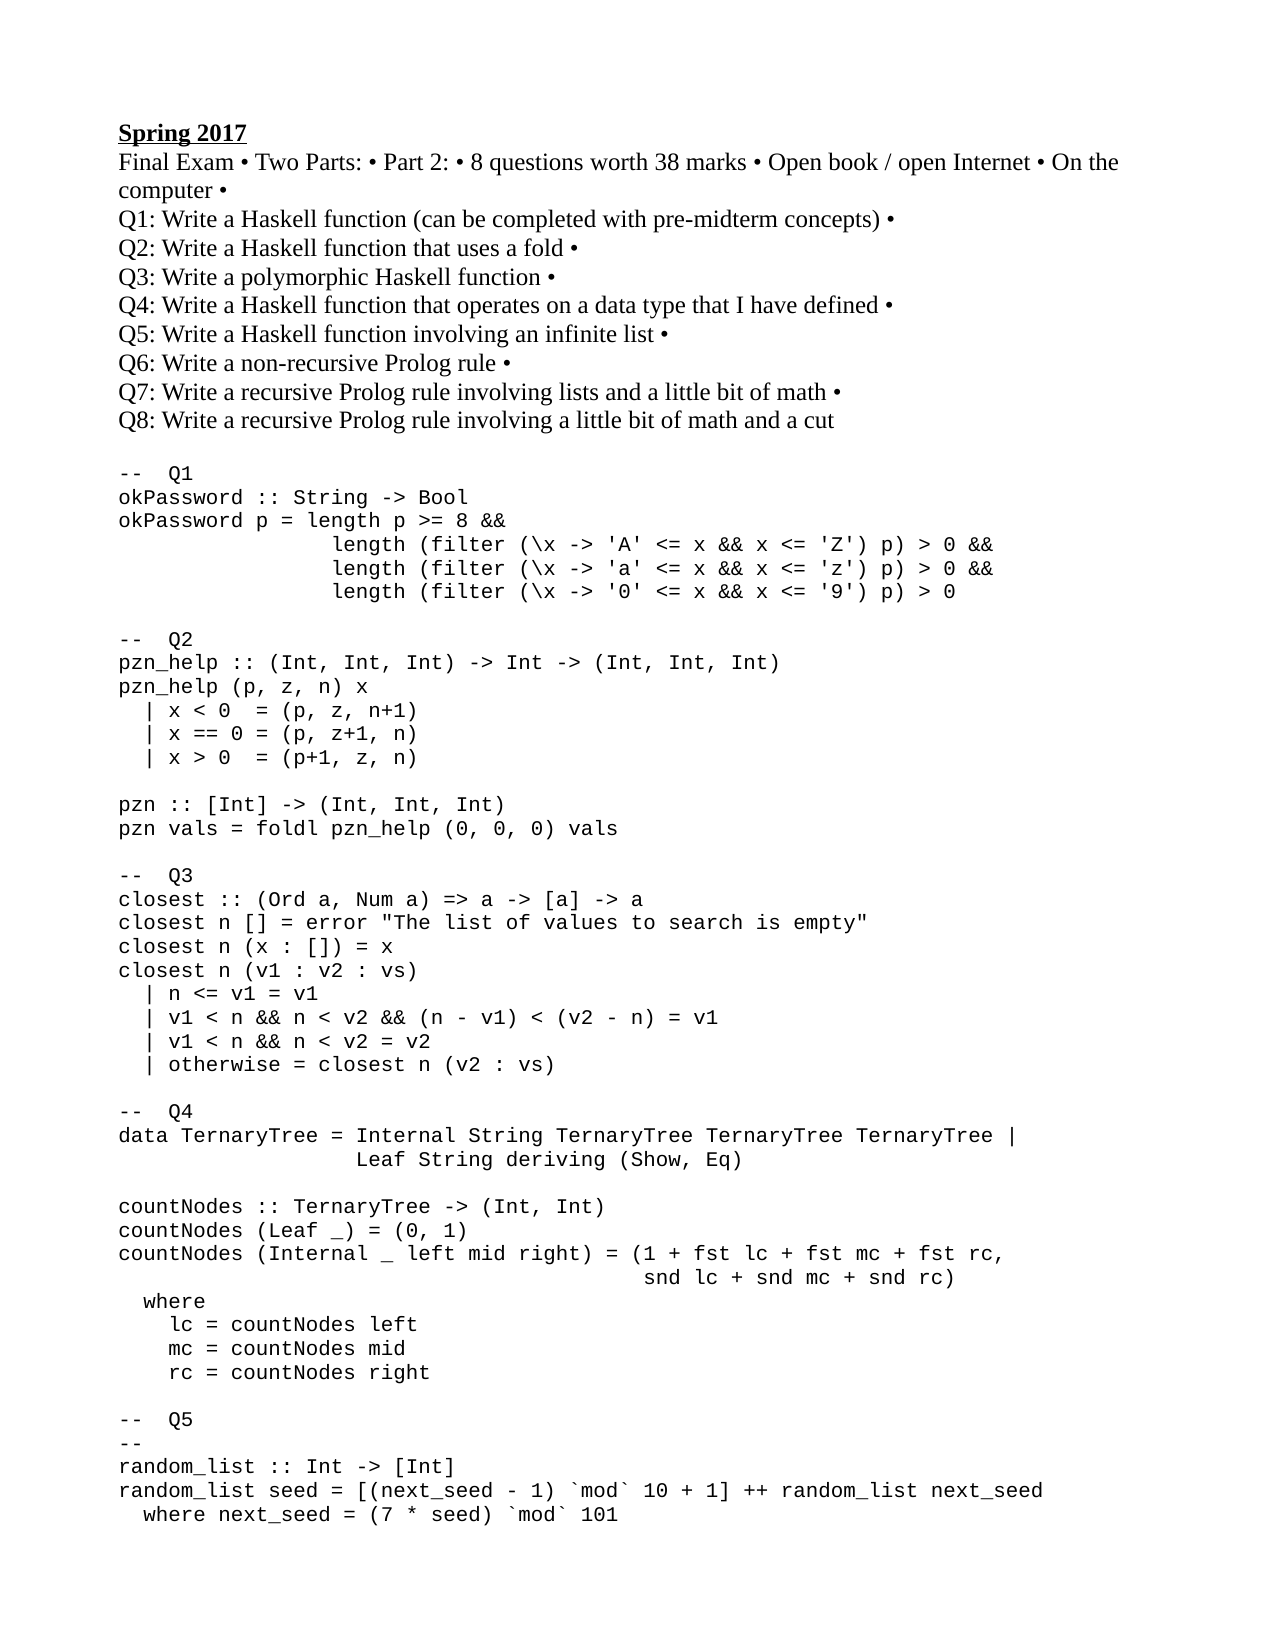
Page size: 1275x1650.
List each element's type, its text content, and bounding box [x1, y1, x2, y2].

text pzn :: [Int] -> (Int, Int, Int) [118, 794, 1157, 818]
text pzn_help (p, z, n) x [118, 676, 1157, 699]
text random_list seed = [(next_seed - 1) `mod` 10 + 1] ++ random_list next_seed [118, 1480, 1157, 1503]
text Q8: Write a recursive Prolog rule involving a little bit of math and a cut [118, 406, 1157, 434]
text rc = countNodes right [118, 1362, 1157, 1385]
text where [118, 1291, 1157, 1314]
text Leaf String deriving (Show, Eq) [118, 1149, 1157, 1172]
text | v1 < n && n < v2 && (n - v1) < (v2 - n) = v1 [118, 1007, 1157, 1031]
text length (filter (\x -> 'a' <= x && x <= 'z') p) > 0 && [118, 558, 1157, 581]
text -- Q1 [118, 463, 1157, 487]
text -- Q3 [118, 865, 1157, 889]
text okPassword :: String -> Bool [118, 487, 1157, 510]
text -- Q2 [118, 629, 1157, 652]
text length (filter (\x -> 'A' <= x && x <= 'Z') p) > 0 && [118, 534, 1157, 558]
text closest n (v1 : v2 : vs) [118, 960, 1157, 983]
text Q4: Write a Haskell function that operates on a data type that I have defined • [118, 291, 1157, 319]
text -- [118, 1433, 1157, 1456]
text okPassword p = length p >= 8 && [118, 510, 1157, 534]
text Q6: Write a non-recursive Prolog rule • [118, 348, 1157, 377]
text where next_seed = (7 * seed) `mod` 101 [118, 1503, 1157, 1527]
text countNodes :: TernaryTree -> (Int, Int) [118, 1196, 1157, 1220]
text random_list :: Int -> [Int] [118, 1456, 1157, 1480]
text pzn vals = foldl pzn_help (0, 0, 0) vals [118, 818, 1157, 841]
text lc = countNodes left [118, 1314, 1157, 1338]
text | otherwise = closest n (v2 : vs) [118, 1054, 1157, 1078]
text | x > 0 = (p+1, z, n) [118, 747, 1157, 771]
text snd lc + snd mc + snd rc) [118, 1267, 1157, 1291]
text | x == 0 = (p, z+1, n) [118, 723, 1157, 747]
text Q2: Write a Haskell function that uses a fold • [118, 233, 1157, 262]
text pzn_help :: (Int, Int, Int) -> Int -> (Int, Int, Int) [118, 652, 1157, 676]
text mc = countNodes mid [118, 1338, 1157, 1362]
text closest :: (Ord a, Num a) => a -> [a] -> a [118, 889, 1157, 912]
text countNodes (Leaf _) = (0, 1) [118, 1220, 1157, 1243]
text Q5: Write a Haskell function involving an infinite list • [118, 319, 1157, 348]
text Q1: Write a Haskell function (can be completed with pre-midterm concepts) • [118, 204, 1157, 233]
text Q7: Write a recursive Prolog rule involving lists and a little bit of math • [118, 377, 1157, 406]
text closest n [] = error "The list of values to search is empty" [118, 912, 1157, 936]
text -- Q5 [118, 1409, 1157, 1433]
text Q3: Write a polymorphic Haskell function • [118, 262, 1157, 291]
text -- Q4 [118, 1102, 1157, 1125]
text | v1 < n && n < v2 = v2 [118, 1031, 1157, 1054]
text | n <= v1 = v1 [118, 983, 1157, 1007]
text | x < 0 = (p, z, n+1) [118, 699, 1157, 723]
text Spring 2017 [118, 118, 1157, 147]
text length (filter (\x -> '0' <= x && x <= '9') p) > 0 [118, 581, 1157, 605]
text closest n (x : []) = x [118, 936, 1157, 960]
text data TernaryTree = Internal String TernaryTree TernaryTree TernaryTree | [118, 1125, 1157, 1149]
text Final Exam • Two Parts: • Part 2: • 8 questions worth 38 marks • Open book / open Internet • On the computer • [118, 147, 1157, 204]
text countNodes (Internal _ left mid right) = (1 + fst lc + fst mc + fst rc, [118, 1243, 1157, 1267]
